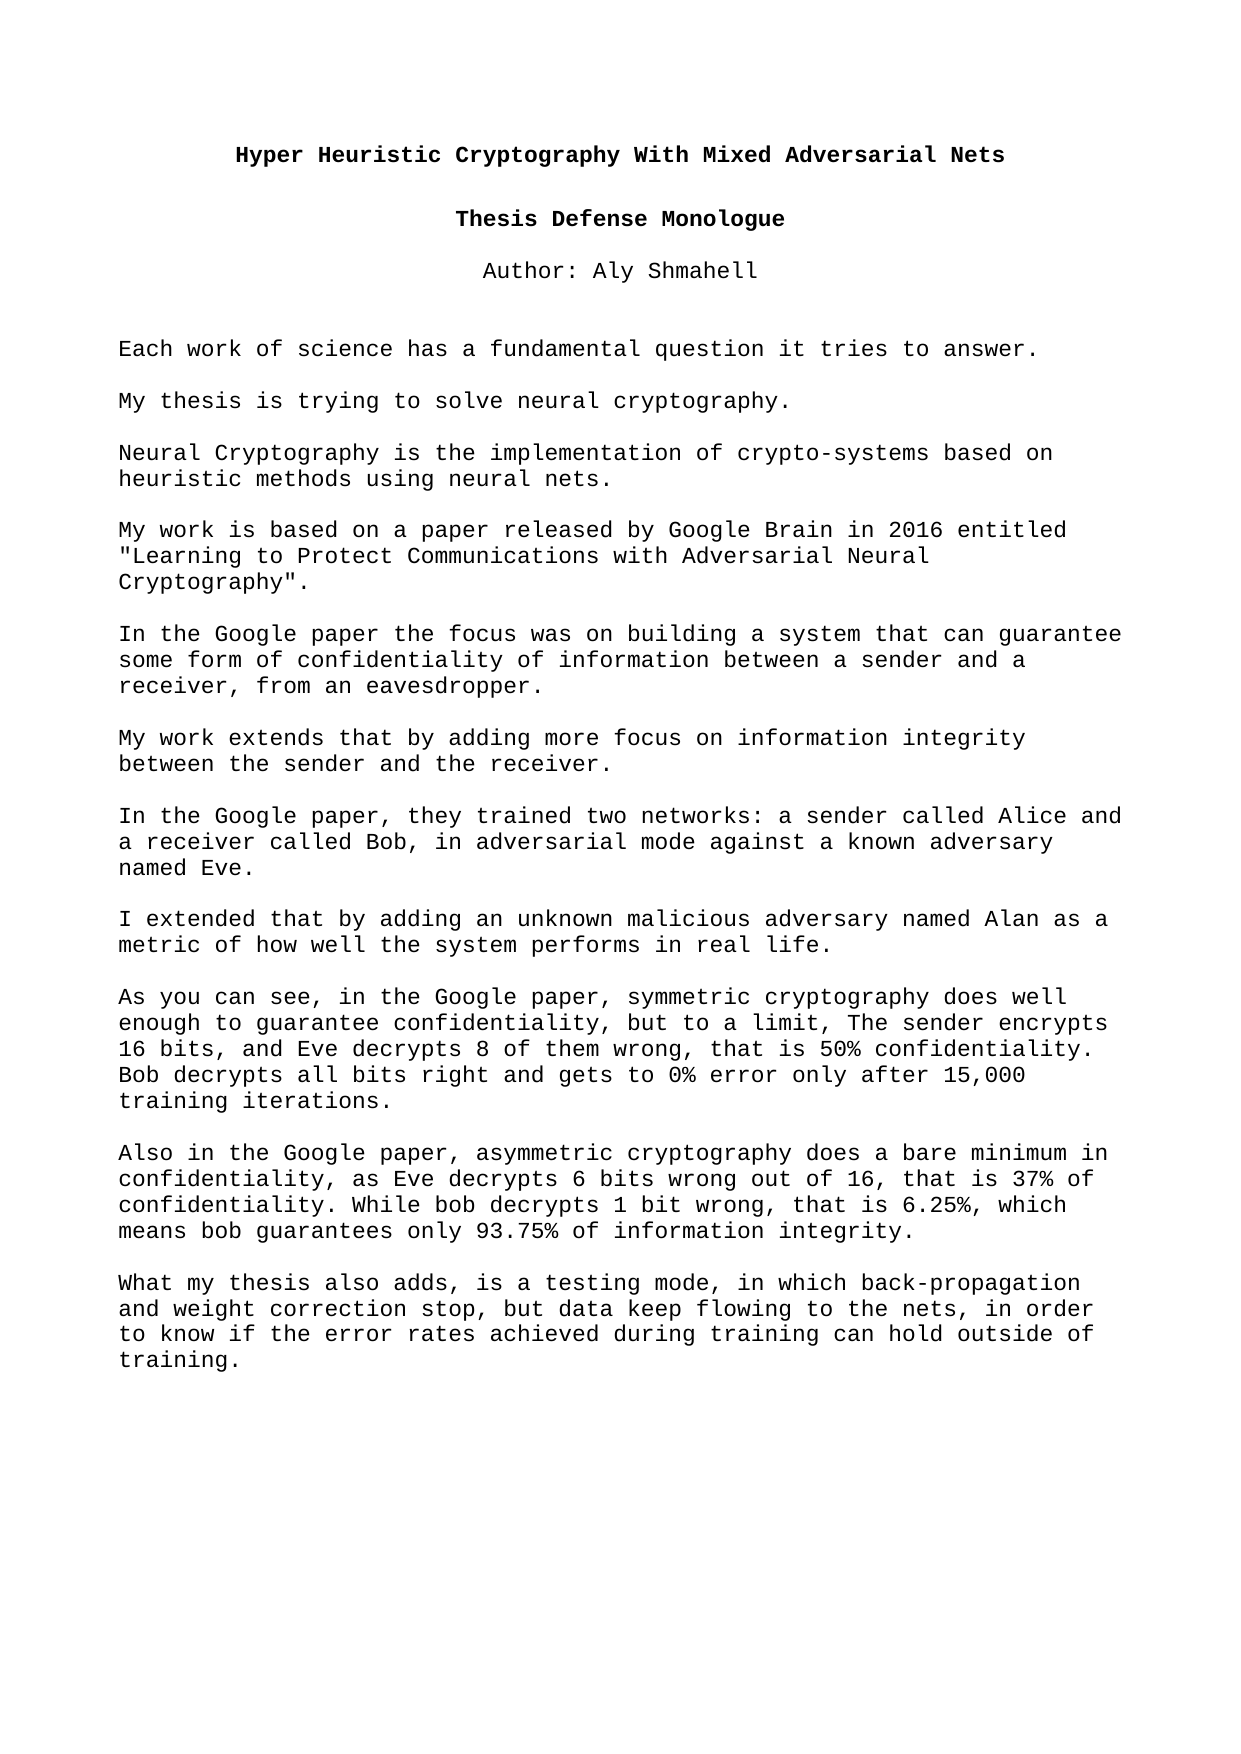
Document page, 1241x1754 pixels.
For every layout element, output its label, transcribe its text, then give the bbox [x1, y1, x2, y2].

text As you can see, in the Google paper, symmetric cryptography does well enough to guarantee confidentiality, but to a limit, The sender encrypts 16 bits, and Eve decrypts 8 of them wrong, that is 50% confidentiality. Bob decrypts all bits right and gets to 0% error only after 15,000 training iterations. [118, 986, 1122, 1115]
text Each work of science has a fundamental question it tries to answer. [118, 337, 1122, 363]
text My work extends that by adding more focus on information integrity between the sender and the receiver. [118, 726, 1122, 778]
text In the Google paper the focus was on building a system that can guarantee some form of confidentiality of information between a sender and a receiver, from an eavesdropper. [118, 622, 1122, 700]
text Thesis Defense Monologue [118, 207, 1122, 233]
text Author: Aly Shmahell [118, 259, 1122, 285]
text Also in the Google paper, asymmetric cryptography does a bare minimum in confidentiality, as Eve decrypts 6 bits wrong out of 16, that is 37% of confidentiality. While bob decrypts 1 bit wrong, that is 6.25%, which means bob guarantees only 93.75% of information integrity. [118, 1141, 1122, 1245]
text My work is based on a paper released by Google Brain in 2016 entitled "Learning to Protect Communications with Adversarial Neural Cryptography". [118, 519, 1122, 597]
text What my thesis also adds, is a testing mode, in which back-propagation and weight correction stop, but data keep flowing to the nets, in order to know if the error rates achieved during training can hold outside of training. [118, 1271, 1122, 1375]
subtitle Hyper Heuristic Cryptography With Mixed Adversarial Nets [118, 143, 1122, 169]
text My thesis is trying to solve neural cryptography. [118, 389, 1122, 415]
text In the Google paper, they trained two networks: a sender called Alice and a receiver called Bob, in adversarial mode against a known adversary named Eve. [118, 804, 1122, 882]
text I extended that by adding an unknown malicious adversary named Alan as a metric of how well the system performs in real life. [118, 908, 1122, 960]
text Neural Cryptography is the implementation of crypto-systems based on heuristic methods using neural nets. [118, 441, 1122, 493]
